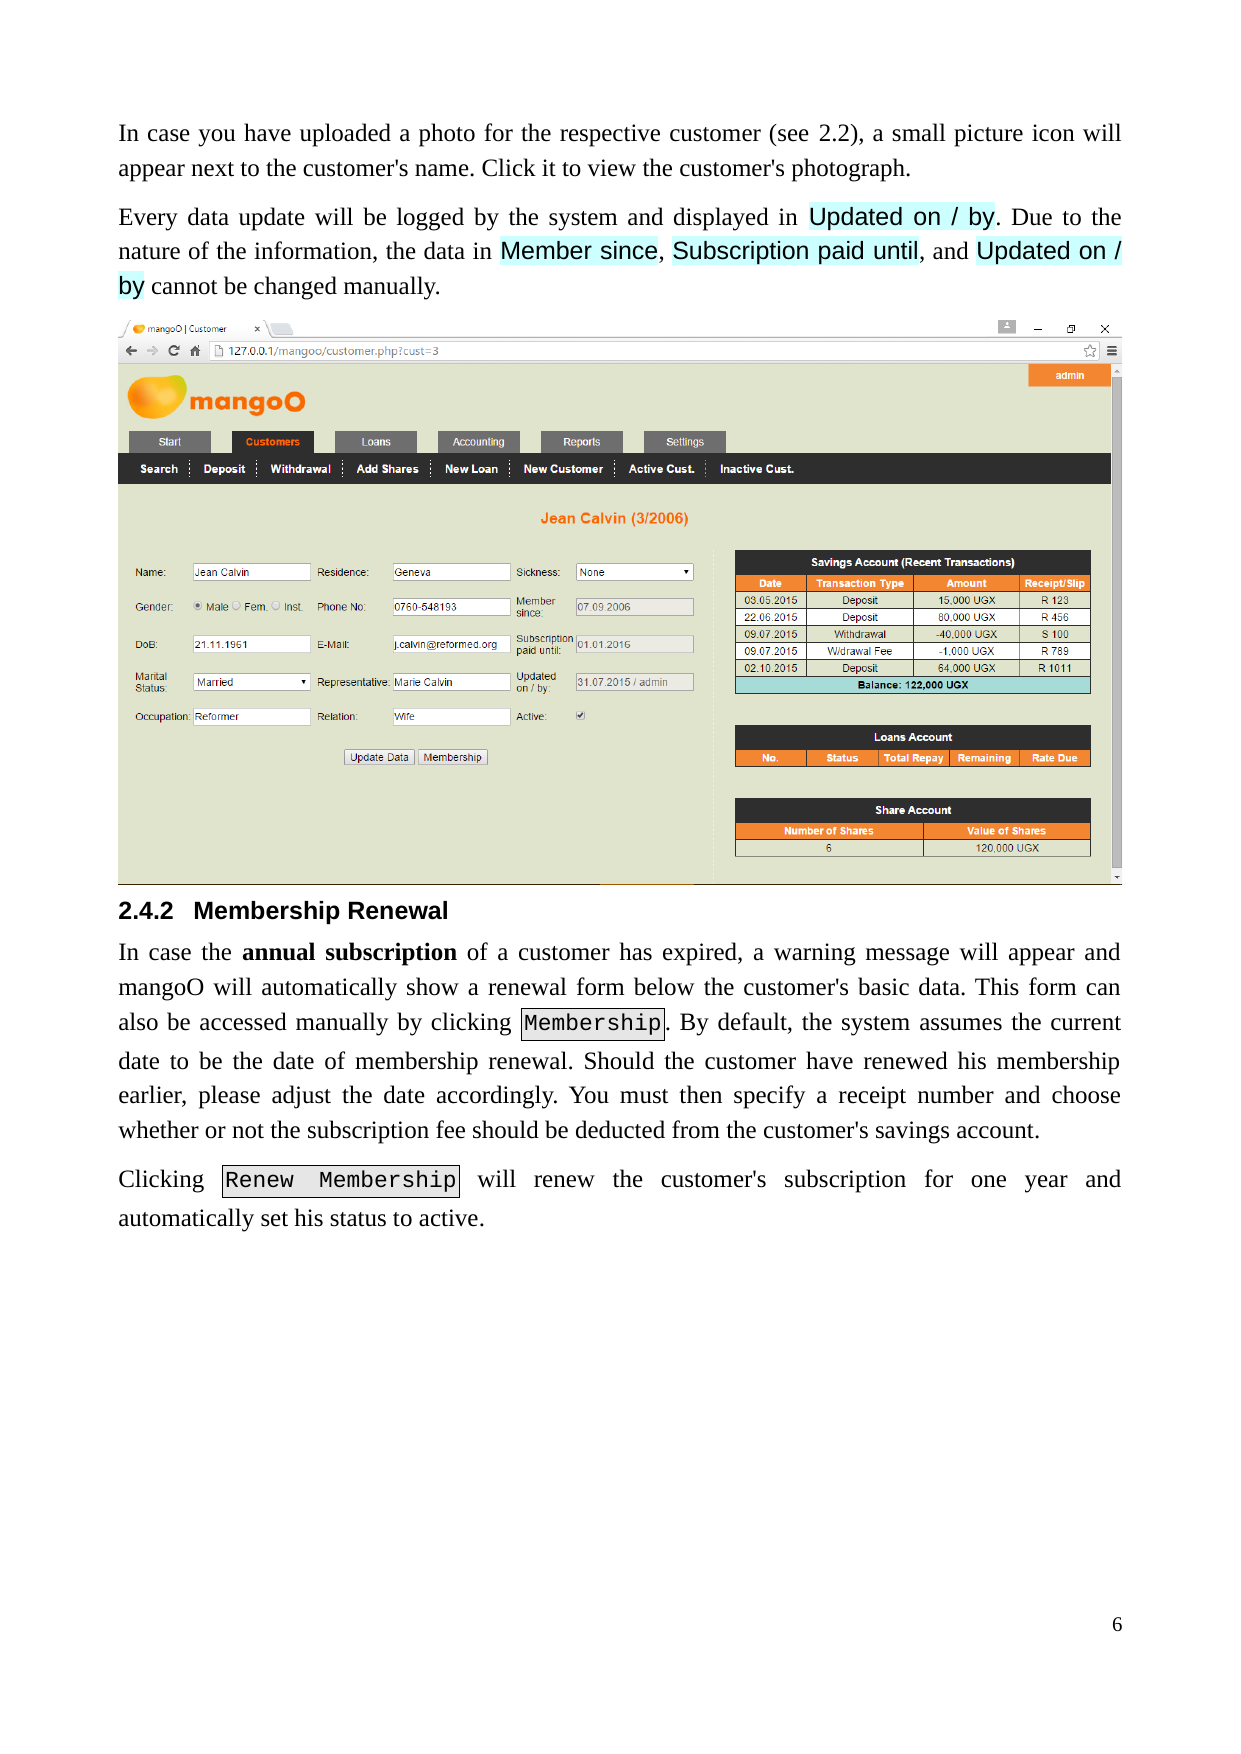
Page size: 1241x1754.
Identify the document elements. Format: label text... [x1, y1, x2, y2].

text In case the annual subscription of a customer has expired, a warning message will appear and mangoO will automatically show a renewal form below the customer's basic data. This form can also be accessed manually by clicking Membership. By default, the system assumes the current date to be the date of membership renewal. Should the customer have renewed his membership earlier, please adjust the date accordingly. You must then specify a receipt number and choose whether or not the subscription fee should be deducted from the customer's savings account. [118, 937, 1122, 1144]
text Clicking Renew Membership will renew the customer's subscription for one year and automatically set his status to active. [118, 1164, 1122, 1232]
text In case you have uploaded a photo for the respective customer (see 2.2), a small picture icon will appear next to the customer's name. Click it to view the customer's photograph. [118, 118, 1122, 181]
text Every data update will be logged by the system and displayed in Updated on / by. Due to the nature of the information, the data in Member since, Subscription paid until, and Updated on / by cannot be changed manually. [118, 202, 1122, 300]
picture [118, 320, 1123, 885]
subtitle Membership Renewal [118, 885, 1122, 925]
